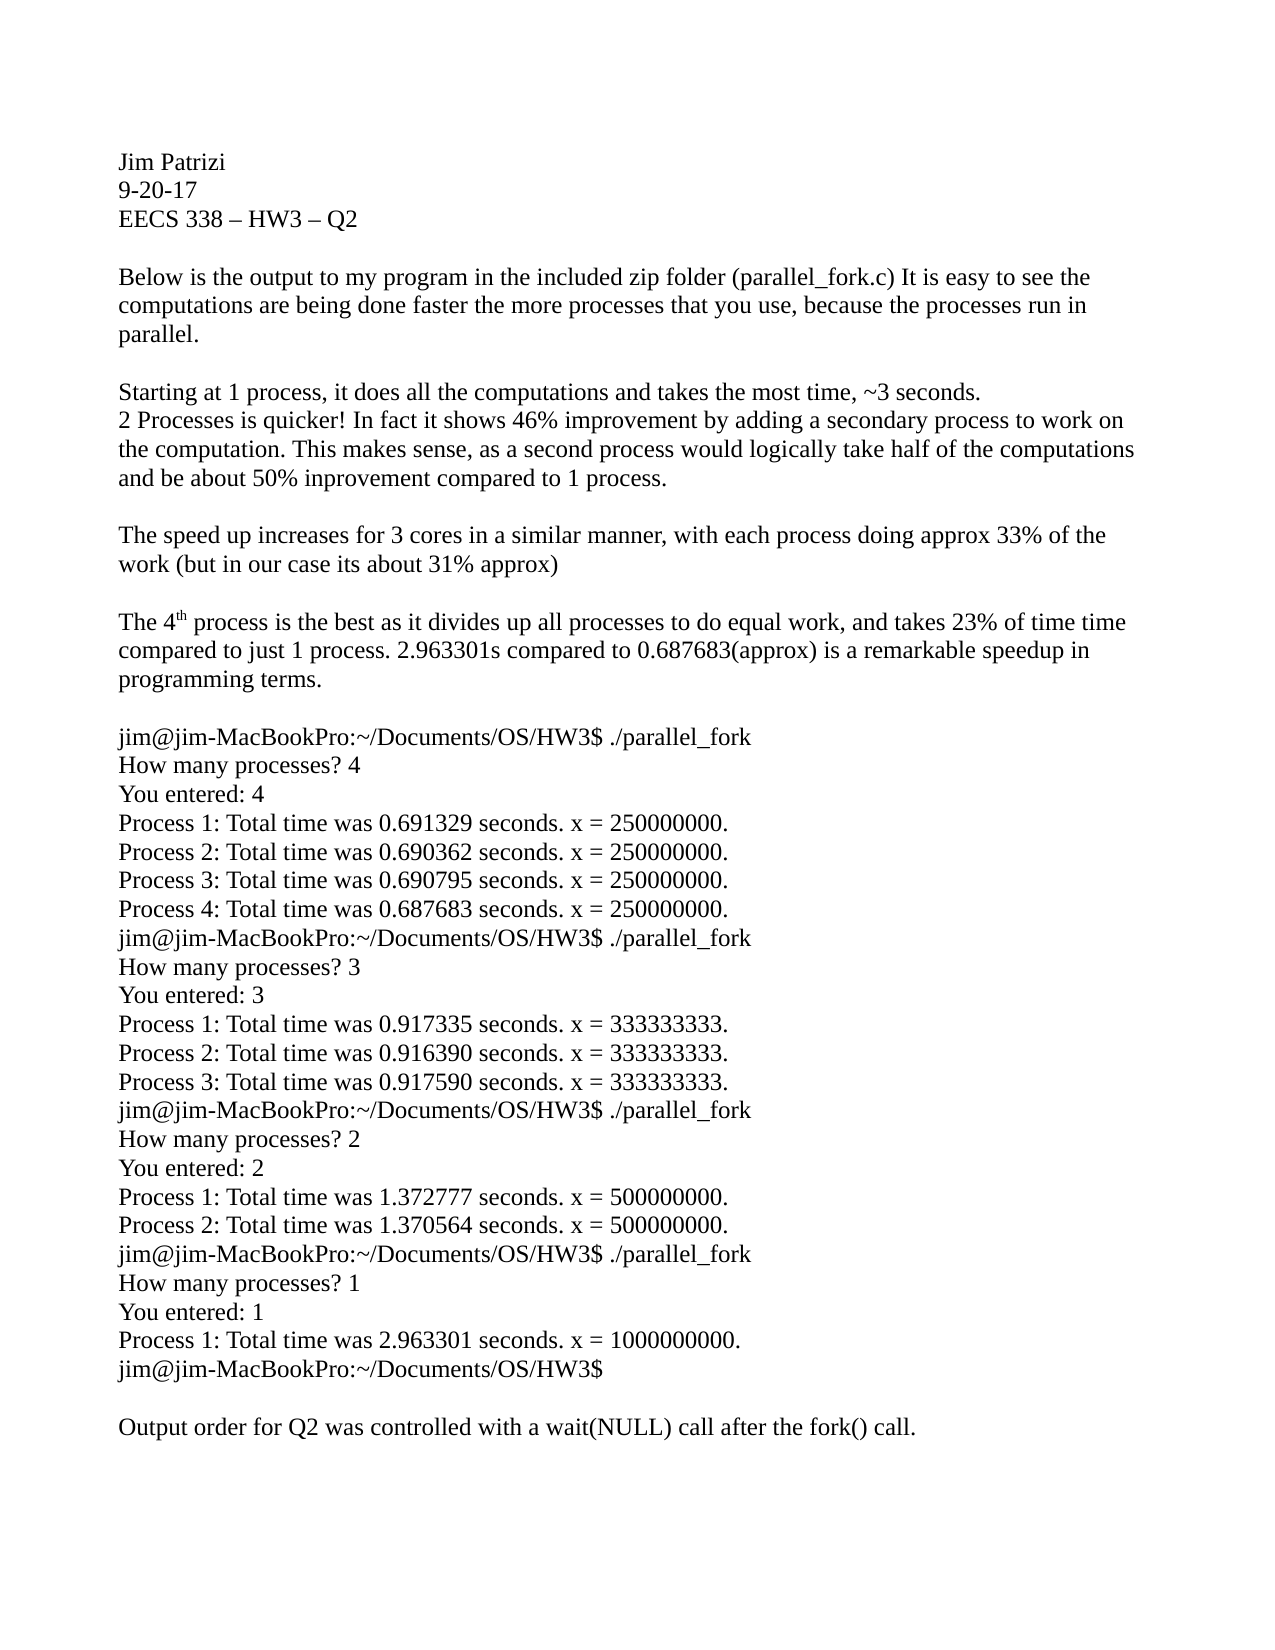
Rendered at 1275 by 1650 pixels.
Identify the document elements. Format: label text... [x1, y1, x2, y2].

text jim@jim-MacBookPro:~/Documents/OS/HW3$ [118, 1354, 1157, 1383]
text 2 Processes is quicker! In fact it shows 46% improvement by adding a secondary process to work on the computation. This makes sense, as a second process would logically take half of the computations and be about 50% inprovement compared to 1 process. [118, 406, 1157, 492]
text You entered: 4 [118, 779, 1157, 808]
text The speed up increases for 3 cores in a similar manner, with each process doing approx 33% of the work (but in our case its about 31% approx) [118, 521, 1157, 578]
text Process 1: Total time was 0.917335 seconds. x = 333333333. [118, 1009, 1157, 1038]
text How many processes? 1 [118, 1268, 1157, 1297]
text jim@jim-MacBookPro:~/Documents/OS/HW3$ ./parallel_fork [118, 1096, 1157, 1124]
text Jim Patrizi [118, 147, 1157, 176]
text Process 2: Total time was 0.916390 seconds. x = 333333333. [118, 1038, 1157, 1067]
text Process 1: Total time was 0.691329 seconds. x = 250000000. [118, 808, 1157, 837]
text Process 1: Total time was 1.372777 seconds. x = 500000000. [118, 1182, 1157, 1211]
text Process 3: Total time was 0.917590 seconds. x = 333333333. [118, 1067, 1157, 1096]
text jim@jim-MacBookPro:~/Documents/OS/HW3$ ./parallel_fork [118, 722, 1157, 751]
text Process 1: Total time was 2.963301 seconds. x = 1000000000. [118, 1326, 1157, 1354]
text You entered: 3 [118, 981, 1157, 1009]
text Process 2: Total time was 0.690362 seconds. x = 250000000. [118, 837, 1157, 866]
text Starting at 1 process, it does all the computations and takes the most time, ~3 seconds. [118, 377, 1157, 406]
text Process 4: Total time was 0.687683 seconds. x = 250000000. [118, 894, 1157, 923]
text jim@jim-MacBookPro:~/Documents/OS/HW3$ ./parallel_fork [118, 923, 1157, 952]
text Process 2: Total time was 1.370564 seconds. x = 500000000. [118, 1211, 1157, 1239]
text How many processes? 4 [118, 751, 1157, 779]
text Process 3: Total time was 0.690795 seconds. x = 250000000. [118, 866, 1157, 894]
text You entered: 1 [118, 1297, 1157, 1326]
text How many processes? 2 [118, 1124, 1157, 1153]
text 9-20-17 [118, 176, 1157, 204]
text Output order for Q2 was controlled with a wait(NULL) call after the fork() call. [118, 1412, 1157, 1441]
text The 4th process is the best as it divides up all processes to do equal work, and takes 23% of time time compared to just 1 process. 2.963301s compared to 0.687683(approx) is a remarkable speedup in programming terms. [118, 607, 1157, 693]
text Below is the output to my program in the included zip folder (parallel_fork.c) It is easy to see the computations are being done faster the more processes that you use, because the processes run in parallel. [118, 262, 1157, 348]
text jim@jim-MacBookPro:~/Documents/OS/HW3$ ./parallel_fork [118, 1239, 1157, 1268]
text EECS 338 – HW3 – Q2 [118, 204, 1157, 233]
text You entered: 2 [118, 1153, 1157, 1182]
text How many processes? 3 [118, 952, 1157, 981]
